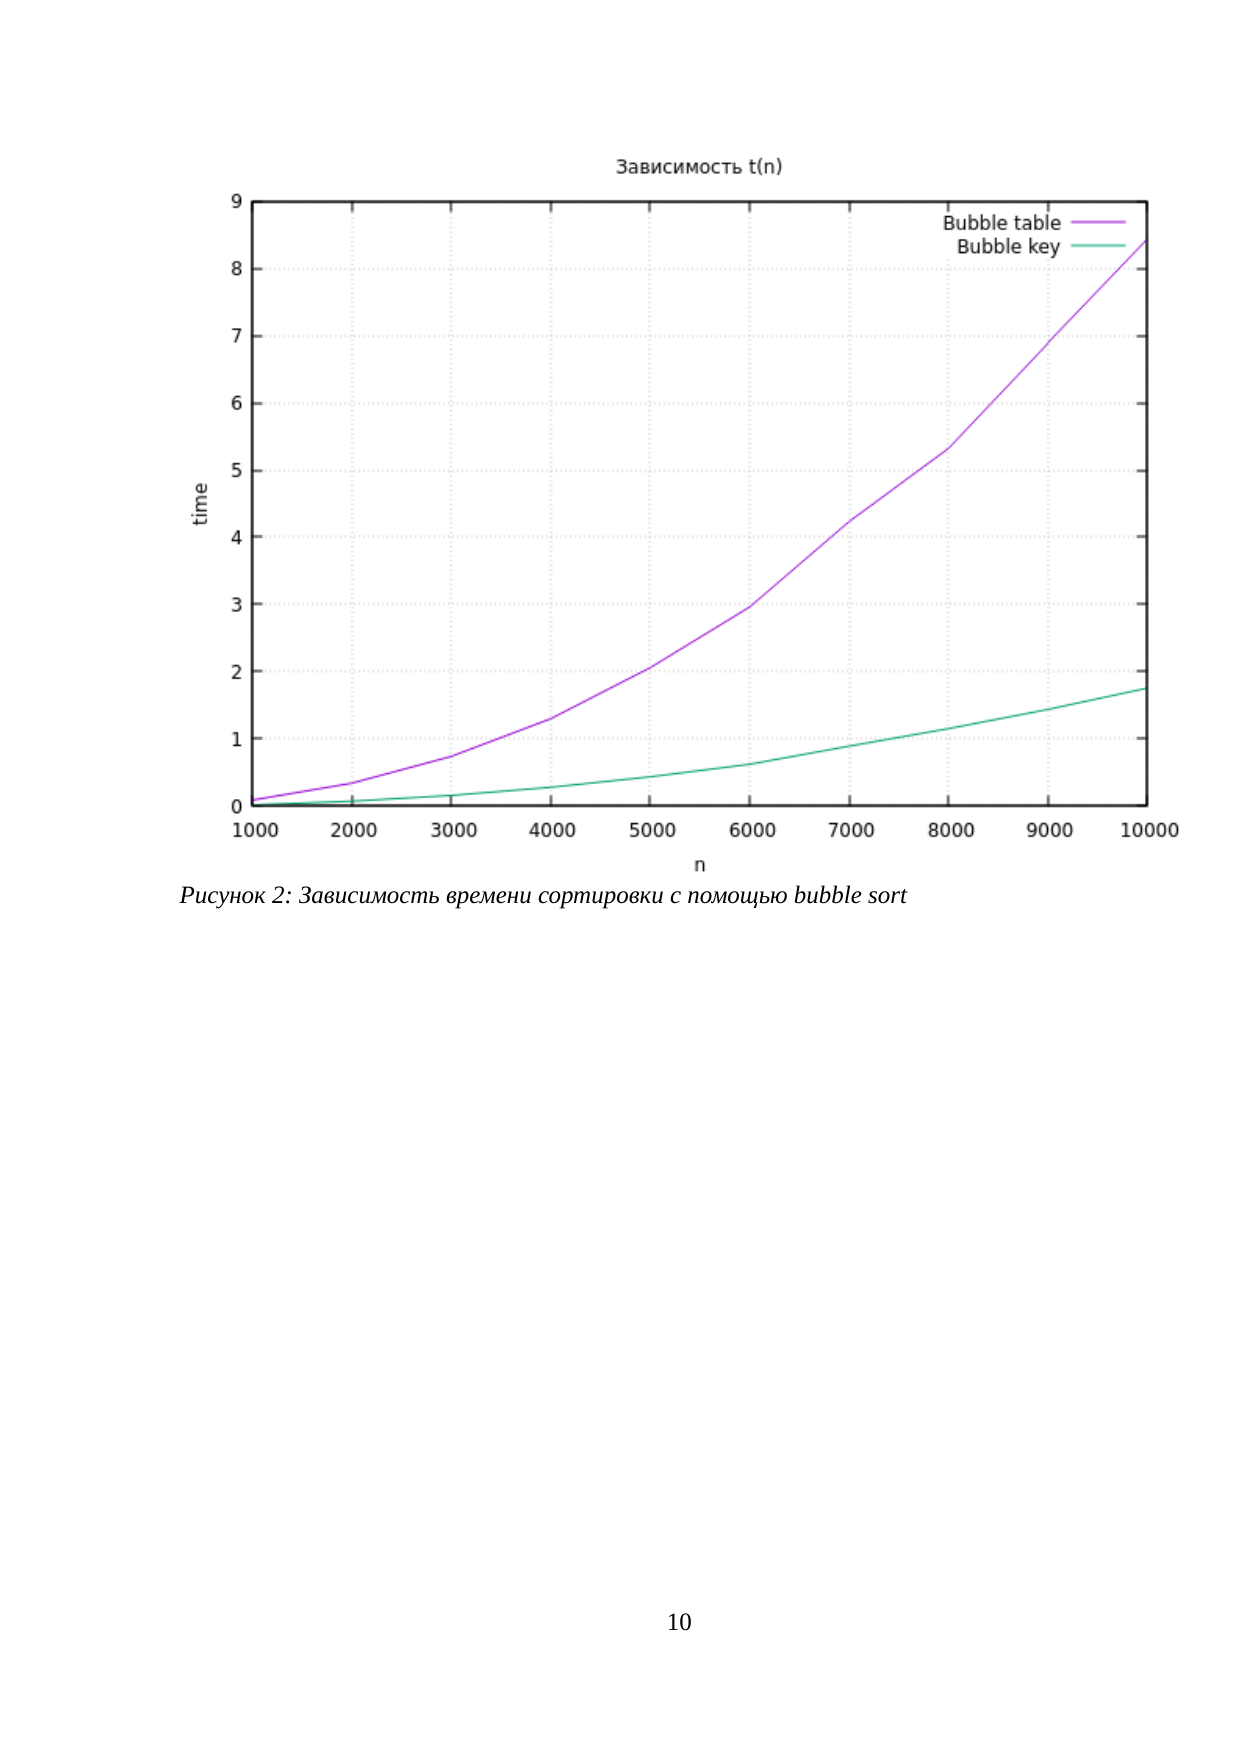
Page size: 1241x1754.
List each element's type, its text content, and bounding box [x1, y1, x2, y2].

text Рисунок 2: Зависимость времени сортировки с помощью bubble sort [179, 881, 1179, 909]
picture [179, 130, 1180, 881]
